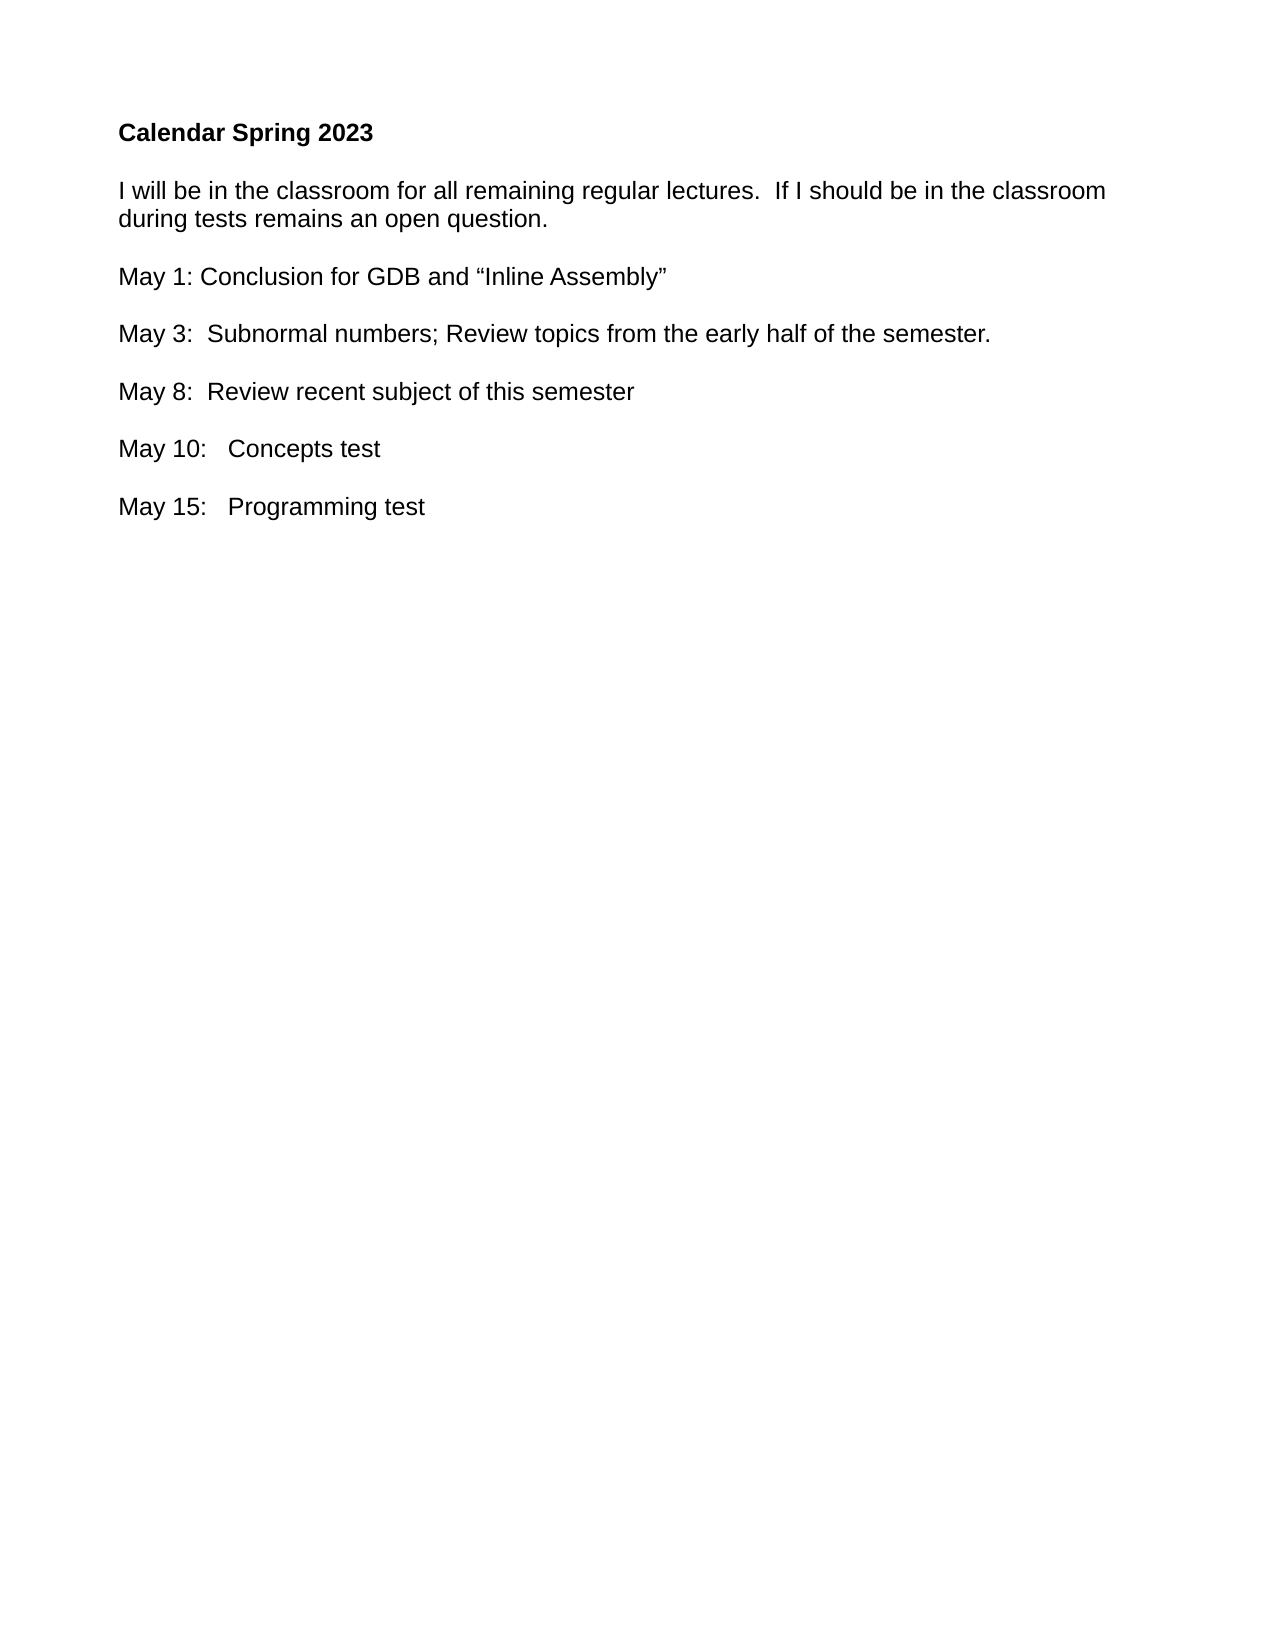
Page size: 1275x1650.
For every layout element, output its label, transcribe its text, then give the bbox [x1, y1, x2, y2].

text May 3: Subnormal numbers; Review topics from the early half of the semester. [118, 319, 1157, 348]
text May 10: Concepts test [118, 434, 1157, 463]
text May 8: Review recent subject of this semester [118, 377, 1157, 406]
text Calendar Spring 2023 [118, 118, 1157, 147]
text May 15: Programming test [118, 492, 1157, 521]
text I will be in the classroom for all remaining regular lectures. If I should be in the classroom during tests remains an open question. [118, 176, 1157, 233]
text May 1: Conclusion for GDB and “Inline Assembly” [118, 262, 1157, 291]
